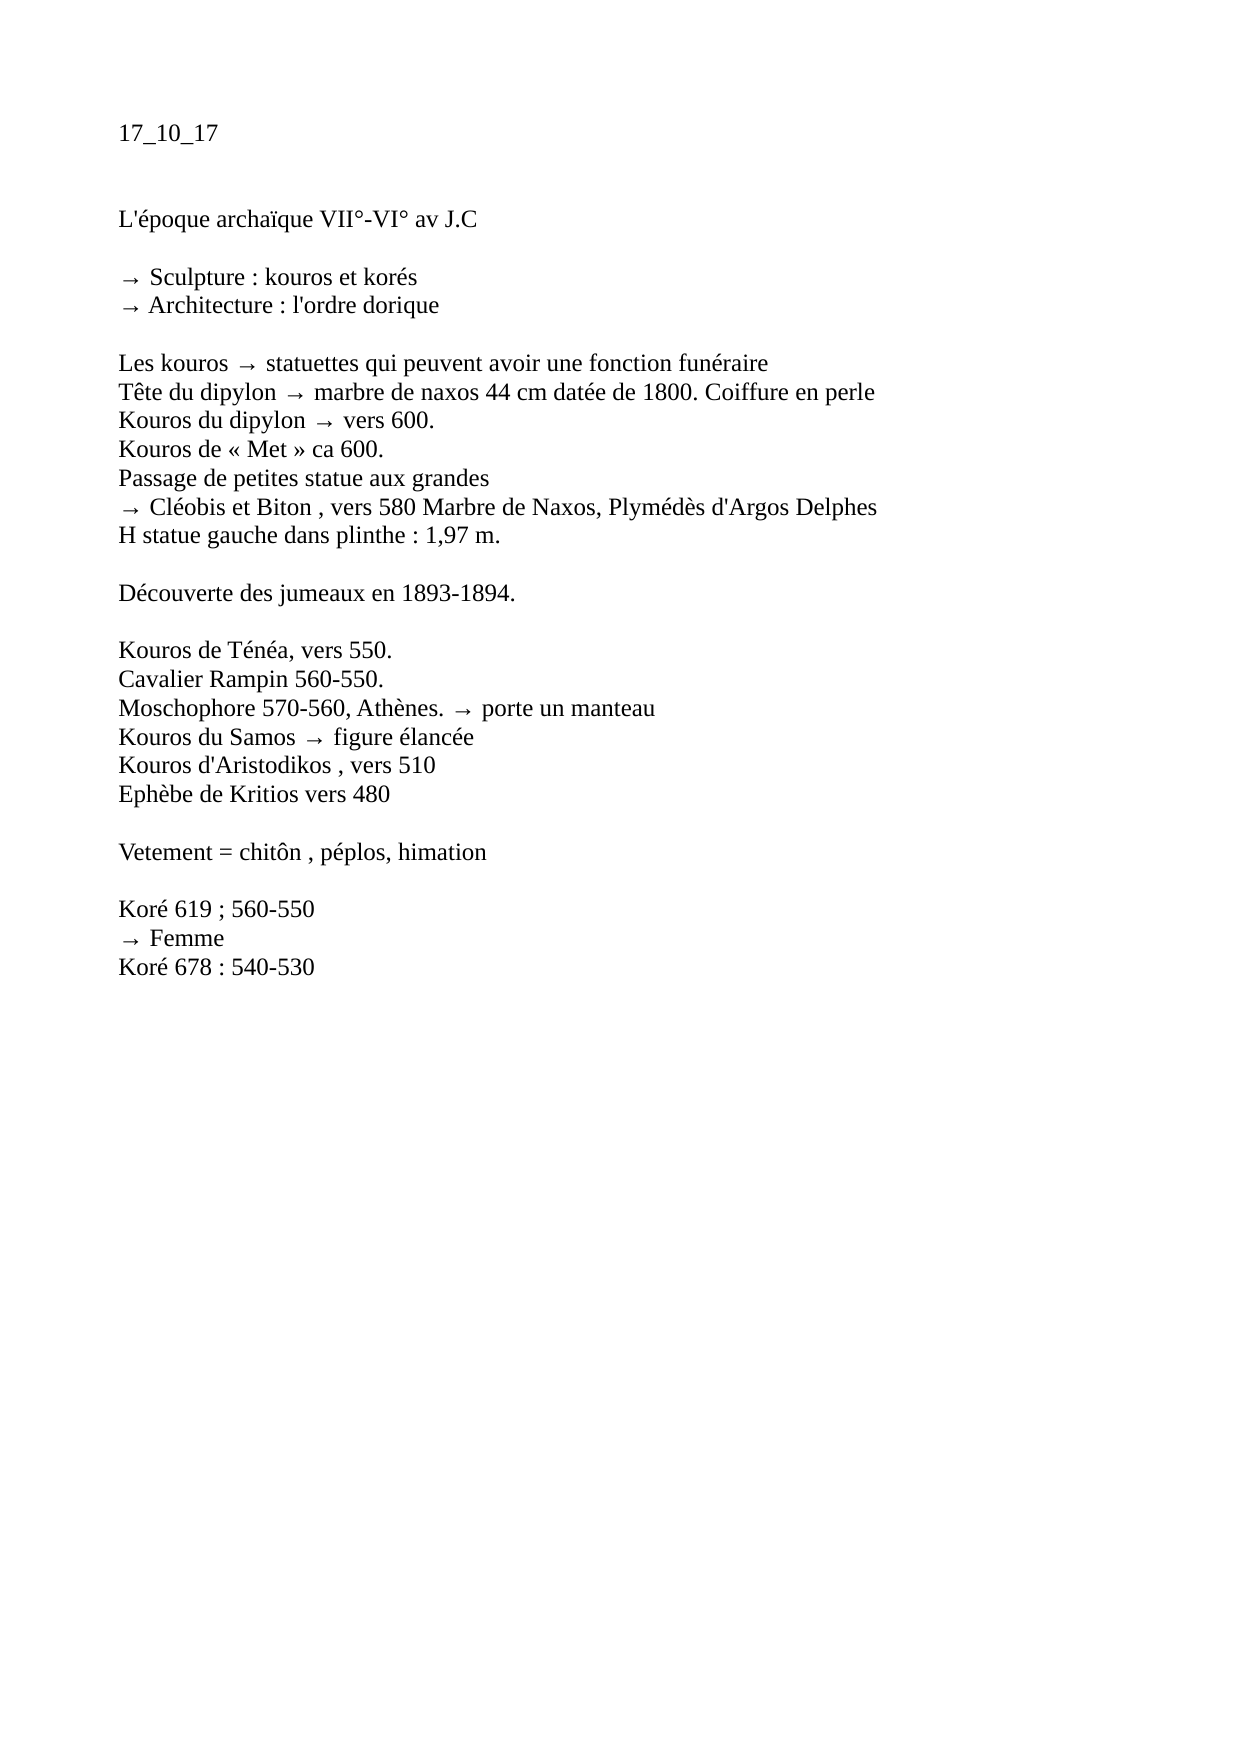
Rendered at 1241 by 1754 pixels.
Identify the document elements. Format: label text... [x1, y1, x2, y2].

text Moschophore 570-560, Athènes. → porte un manteau [118, 693, 1122, 722]
text Kouros de Ténéa, vers 550. [118, 636, 1122, 664]
text Découverte des jumeaux en 1893-1894. [118, 578, 1122, 607]
text Kouros d'Aristodikos , vers 510 [118, 751, 1122, 779]
text Les kouros → statuettes qui peuvent avoir une fonction funéraire [118, 348, 1122, 377]
text Kouros de « Met » ca 600. [118, 434, 1122, 463]
text Tête du dipylon → marbre de naxos 44 cm datée de 1800. Coiffure en perle [118, 377, 1122, 406]
text Kouros du Samos → figure élancée [118, 722, 1122, 751]
text Ephèbe de Kritios vers 480 [118, 779, 1122, 808]
text → Cléobis et Biton , vers 580 Marbre de Naxos, Plymédès d'Argos Delphes [118, 492, 1122, 521]
text Cavalier Rampin 560-550. [118, 664, 1122, 693]
text H statue gauche dans plinthe : 1,97 m. [118, 521, 1122, 549]
text → Architecture : l'ordre dorique [118, 291, 1122, 319]
text Koré 619 ; 560-550 [118, 894, 1122, 923]
text 17_10_17 [118, 118, 1122, 147]
text Vetement = chitôn , péplos, himation [118, 837, 1122, 866]
text L'époque archaïque VII°-VI° av J.C [118, 204, 1122, 233]
text Passage de petites statue aux grandes [118, 463, 1122, 492]
text Koré 678 : 540-530 [118, 952, 1122, 981]
text → Femme [118, 923, 1122, 952]
text → Sculpture : kouros et korés [118, 262, 1122, 291]
text Kouros du dipylon → vers 600. [118, 406, 1122, 434]
